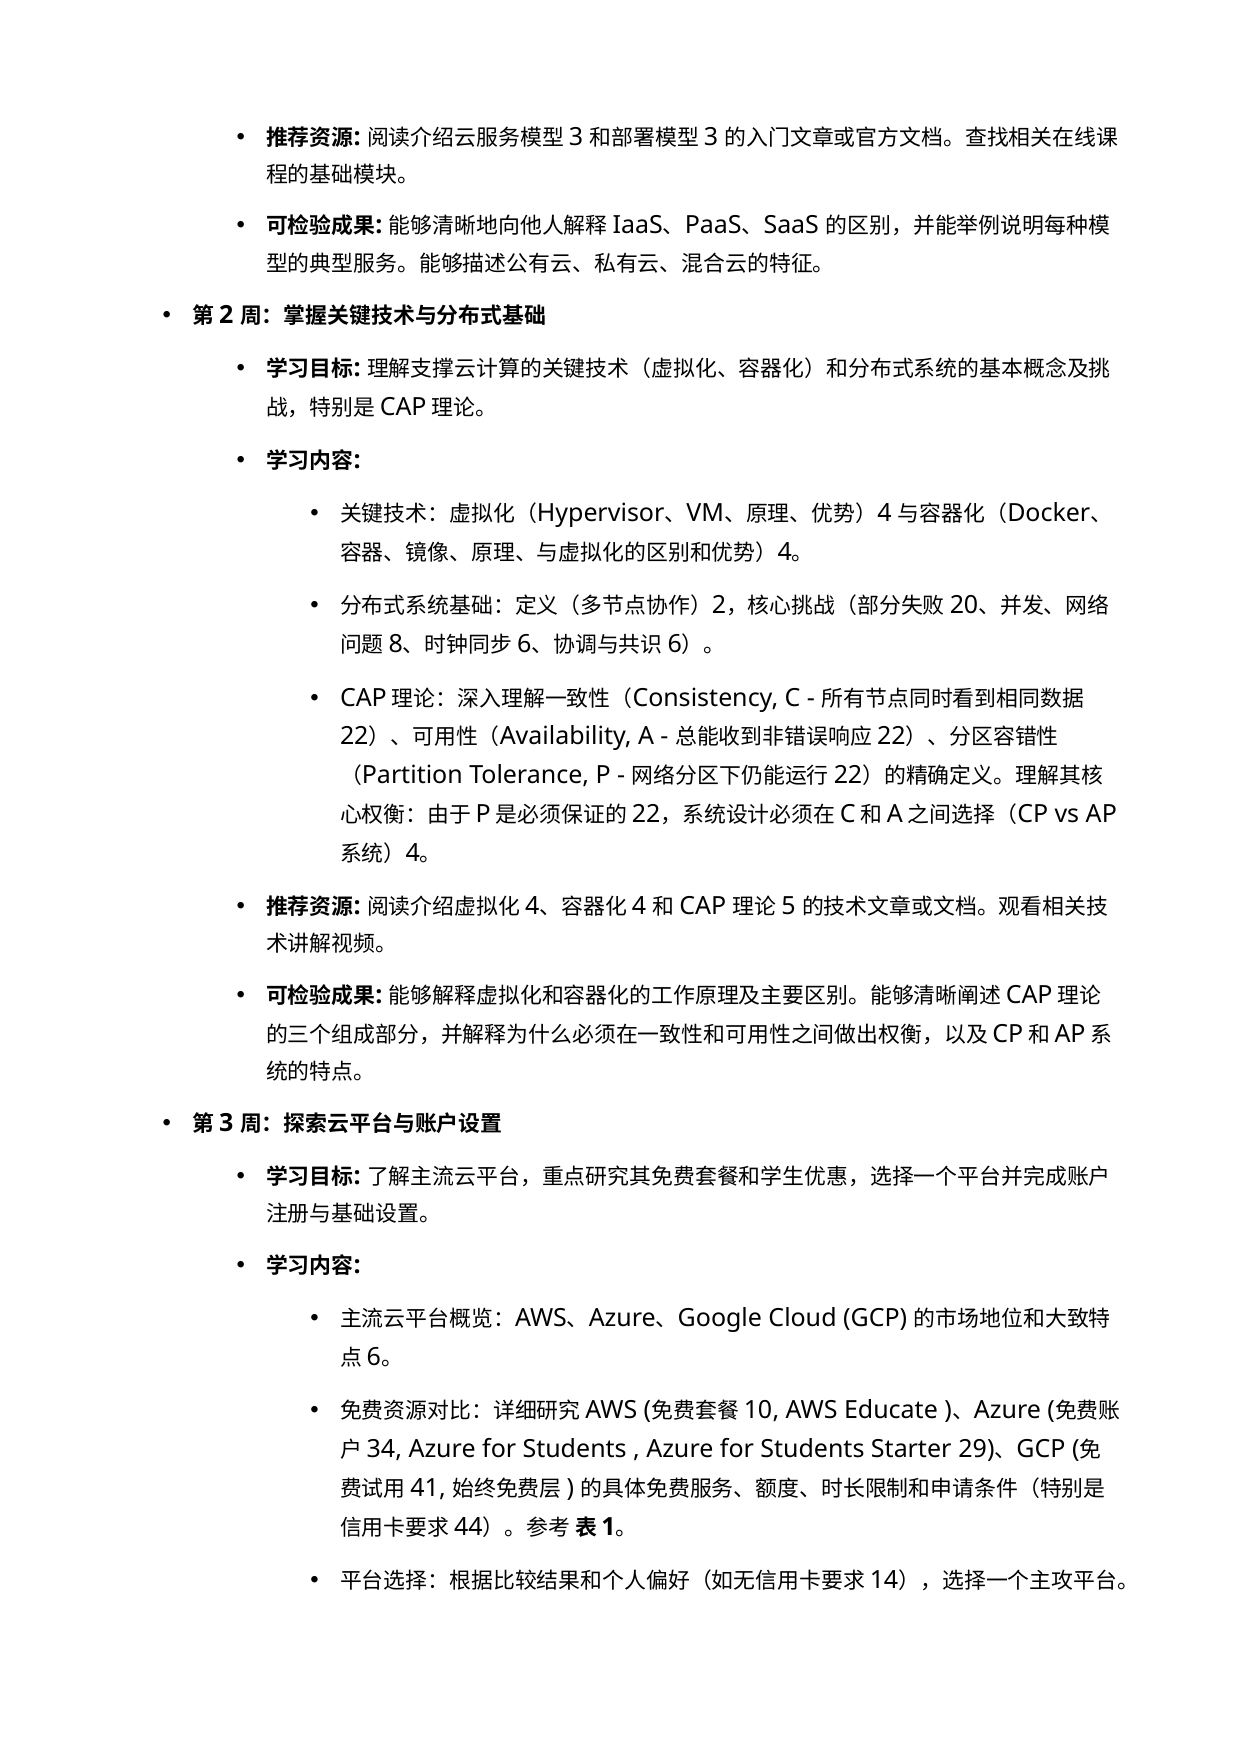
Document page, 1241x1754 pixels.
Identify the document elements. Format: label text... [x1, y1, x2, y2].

list CAP理论：深入理解一致性（Consistency, C - 所有节点同时看到相同数据 22）、可用性（Availability, A - 总能收到非错误响应 22）、分区容错性（Partition Tolerance, P - 网络分区下仍能运行 22）的精确定义。理解其核心权衡：由于P是必须保证的 22，系统设计必须在C和A之间选择（CP vs AP系统）4。 [310, 679, 1122, 868]
list 主流云平台概览：AWS、Azure、Google Cloud (GCP) 的市场地位和大致特点 6。 [310, 1300, 1122, 1373]
list 学习内容: [236, 1247, 1122, 1281]
list 推荐资源: 阅读介绍云服务模型 3 和部署模型 3 的入门文章或官方文档。查找相关在线课程的基础模块。 [236, 118, 1122, 188]
list 学习目标: 了解主流云平台，重点研究其免费套餐和学生优惠，选择一个平台并完成账户注册与基础设置。 [236, 1158, 1122, 1228]
list 推荐资源: 阅读介绍虚拟化 4、容器化 4 和 CAP 理论 5 的技术文章或文档。观看相关技术讲解视频。 [236, 887, 1122, 958]
list 关键技术：虚拟化（Hypervisor、VM、原理、优势）4 与容器化（Docker、容器、镜像、原理、与虚拟化的区别和优势）4。 [310, 495, 1122, 568]
list 第 2 周：掌握关键技术与分布式基础 [162, 296, 1122, 330]
list 可检验成果: 能够解释虚拟化和容器化的工作原理及主要区别。能够清晰阐述CAP理论的三个组成部分，并解释为什么必须在一致性和可用性之间做出权衡，以及CP和AP系统的特点。 [236, 977, 1122, 1085]
list 可检验成果: 能够清晰地向他人解释 IaaS、PaaS、SaaS 的区别，并能举例说明每种模型的典型服务。能够描述公有云、私有云、混合云的特征。 [236, 207, 1122, 277]
list 免费资源对比：详细研究 AWS (免费套餐 10, AWS Educate )、Azure (免费账户 34, Azure for Students , Azure for Students Starter 29)、GCP (免费试用 41, 始终免费层 ) 的具体免费服务、额度、时长限制和申请条件（特别是信用卡要求 44）。参考 表1。 [310, 1392, 1122, 1542]
list 学习目标: 理解支撑云计算的关键技术（虚拟化、容器化）和分布式系统的基本概念及挑战，特别是CAP理论。 [236, 349, 1122, 422]
list 平台选择：根据比较结果和个人偏好（如无信用卡要求 14），选择一个主攻平台。 [310, 1562, 1122, 1632]
list 分布式系统基础：定义（多节点协作）2，核心挑战（部分失败 20、并发、网络问题 8、时钟同步 6、协调与共识 6）。 [310, 587, 1122, 660]
list 学习内容: [236, 442, 1122, 476]
list 第 3 周：探索云平台与账户设置 [162, 1104, 1122, 1138]
